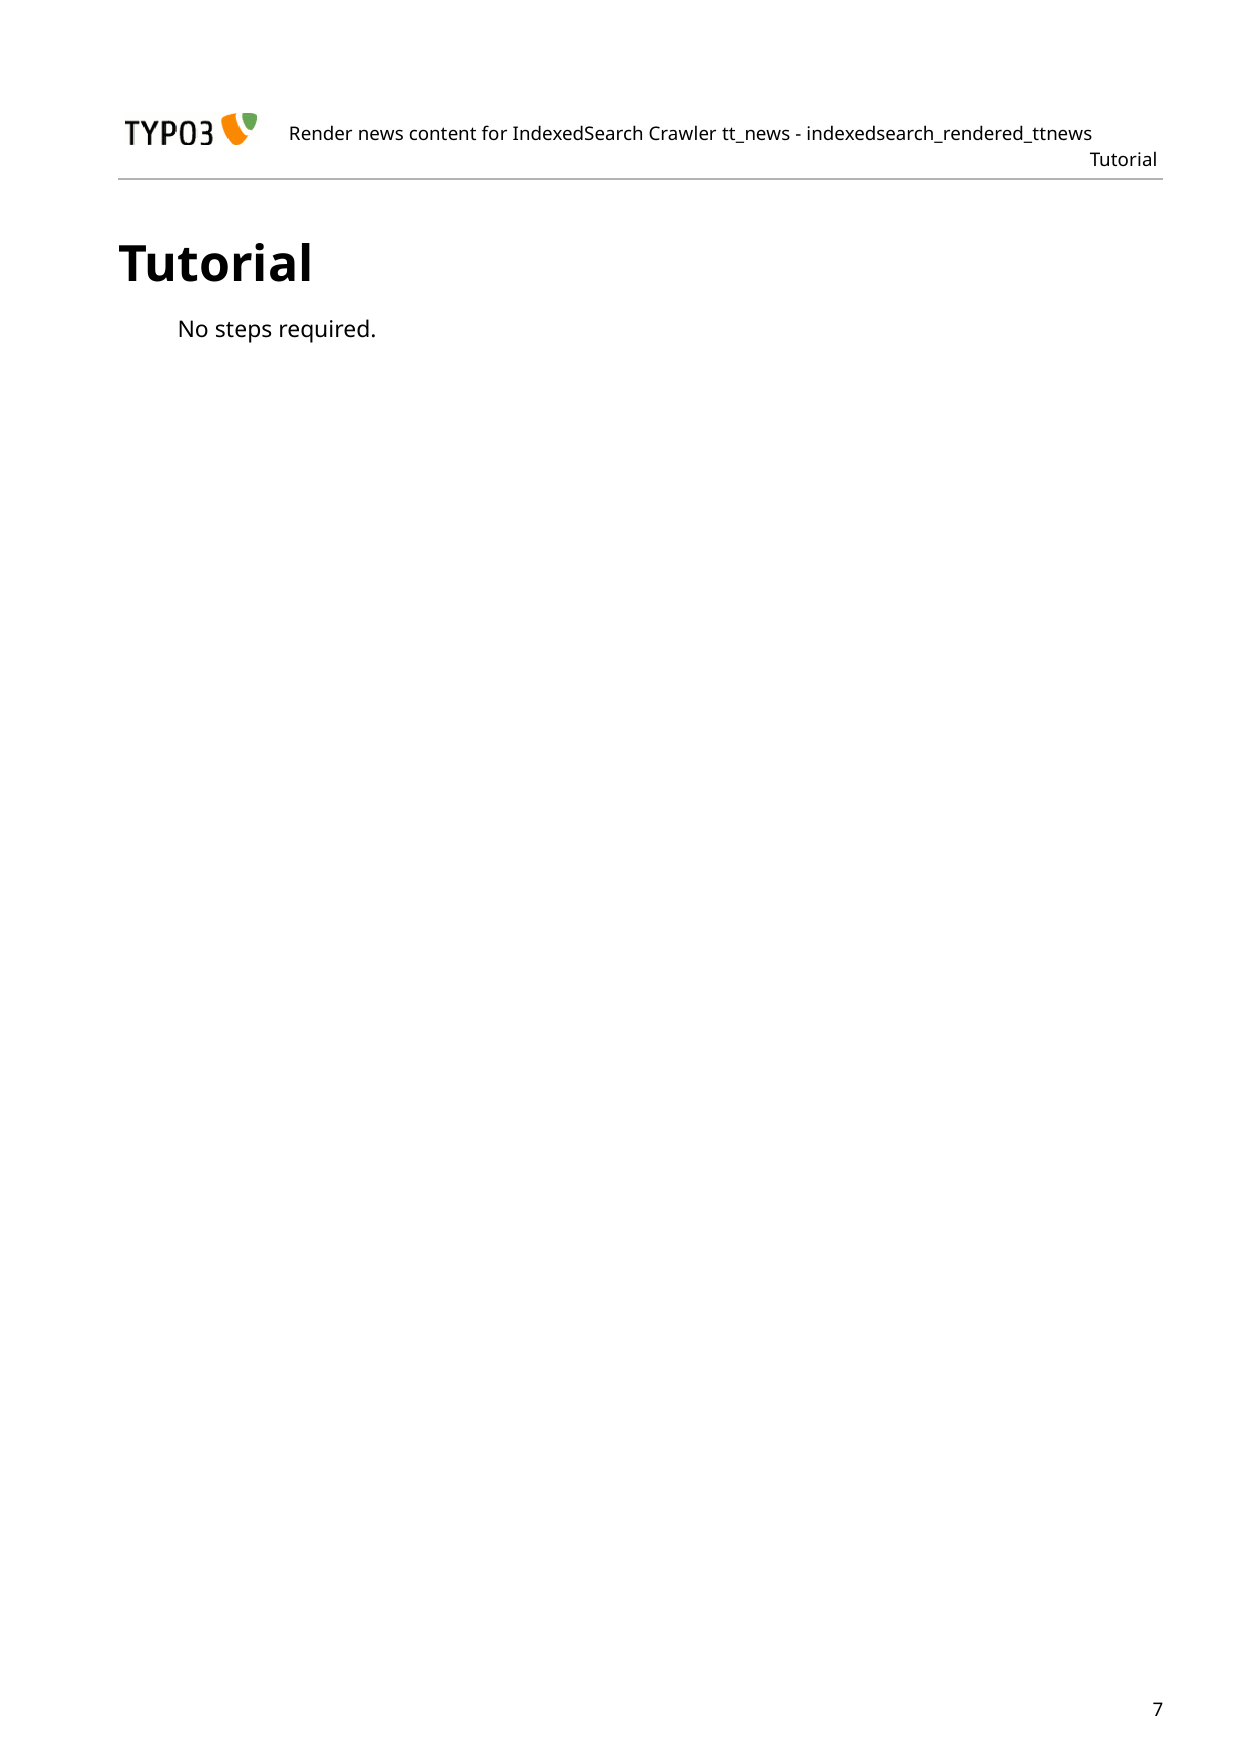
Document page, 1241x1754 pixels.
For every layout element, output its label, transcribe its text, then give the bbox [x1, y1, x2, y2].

subtitle Tutorial [118, 228, 1163, 296]
text No steps required. [177, 313, 1163, 344]
picture [124, 112, 260, 145]
